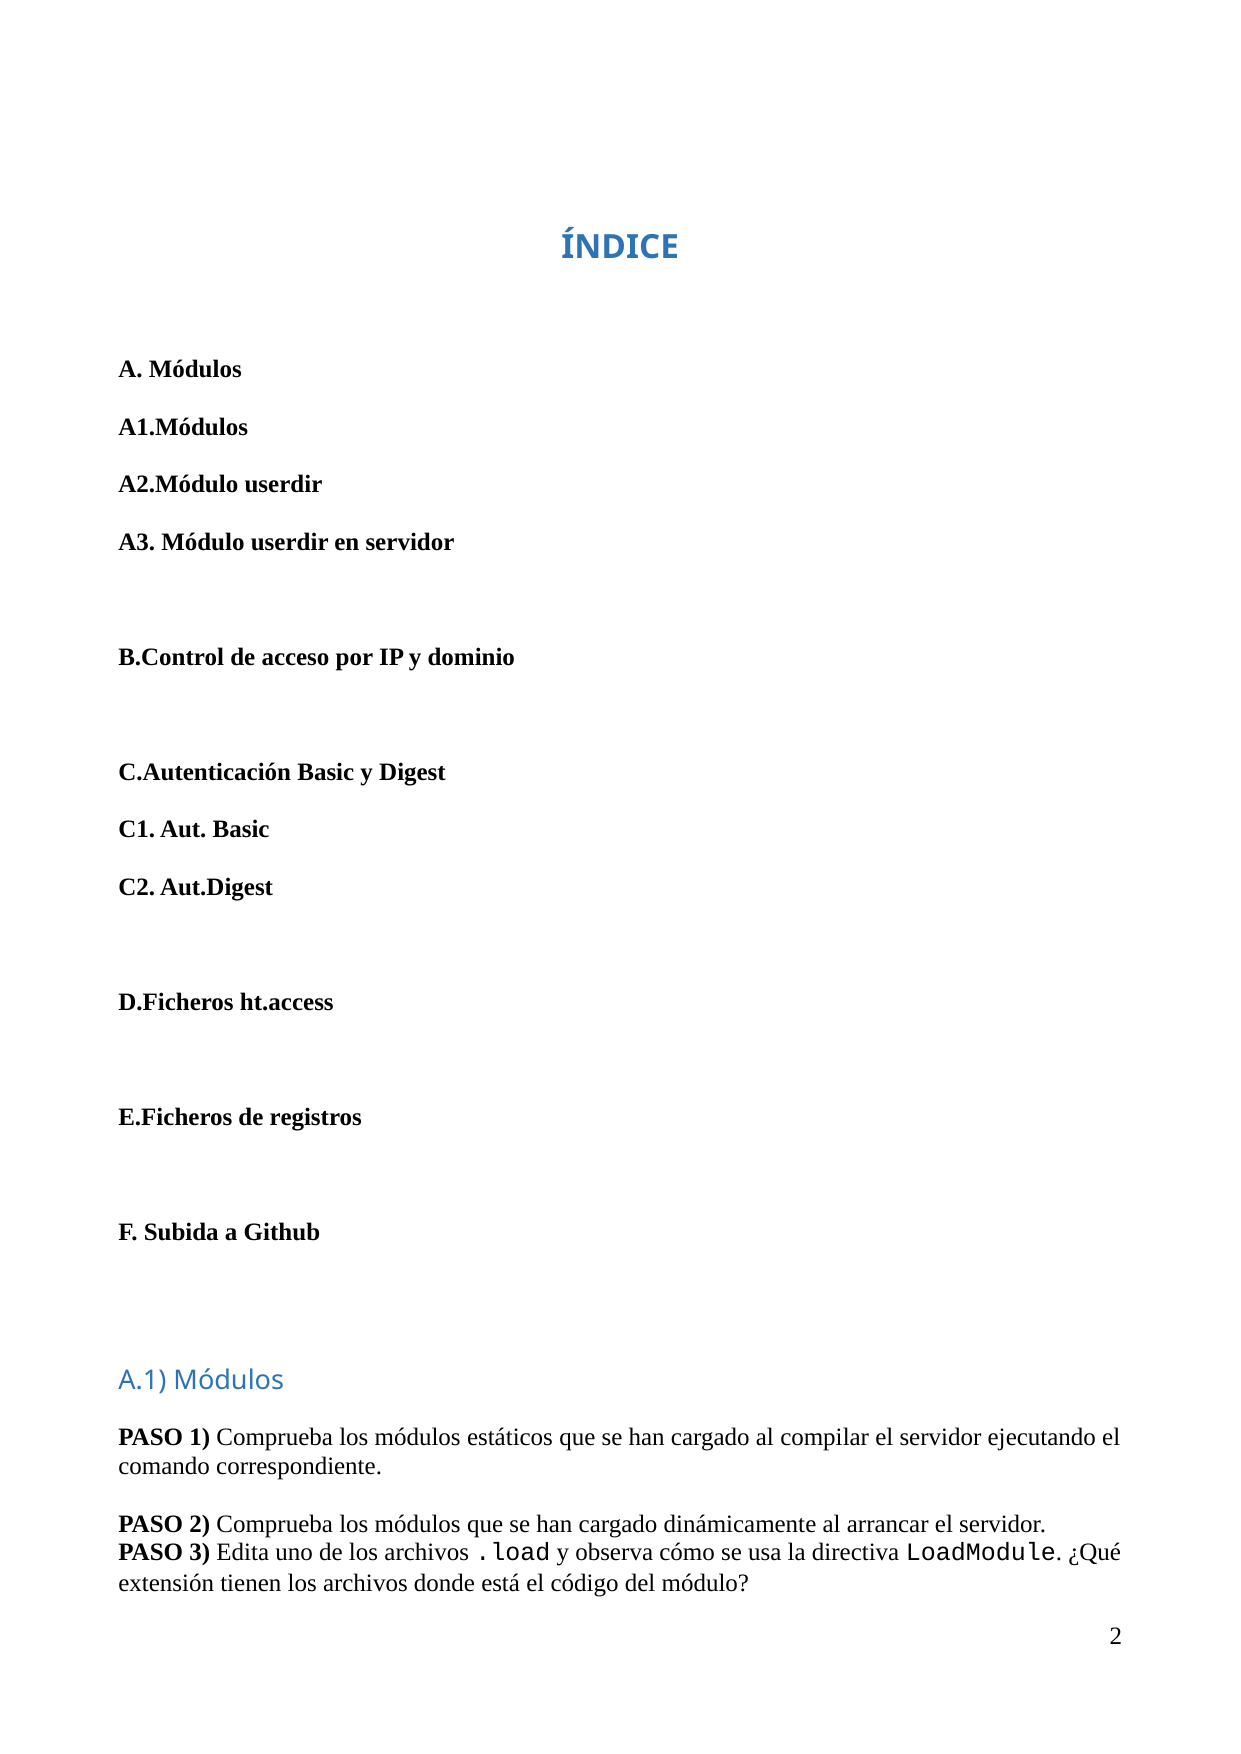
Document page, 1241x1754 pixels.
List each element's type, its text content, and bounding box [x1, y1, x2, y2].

text D.Ficheros ht.access [118, 987, 1122, 1015]
text C.Autenticación Basic y Digest [118, 757, 1122, 785]
text B.Control de acceso por IP y dominio [118, 642, 1122, 670]
text C2. Aut.Digest [118, 872, 1122, 900]
text A. Módulos [118, 354, 1122, 383]
text A3. Módulo userdir en servidor [118, 527, 1122, 555]
text E.Ficheros de registros [118, 1102, 1122, 1130]
text PASO 3) Edita uno de los archivos .load y observa cómo se usa la directiva LoadModule. ¿Qué extensión tienen los archivos donde está el código del módulo? [118, 1537, 1122, 1597]
text PASO 2) Comprueba los módulos que se han cargado dinámicamente al arrancar el servidor. [118, 1509, 1122, 1537]
text F. Subida a Github [118, 1217, 1122, 1245]
subtitle A.1) Módulos [118, 1360, 1122, 1397]
subtitle ÍNDICE [118, 222, 1122, 268]
text A2.Módulo userdir [118, 469, 1122, 498]
text A1.Módulos [118, 412, 1122, 440]
text PASO 1) Comprueba los módulos estáticos que se han cargado al compilar el servidor ejecutando el comando correspondiente. [118, 1422, 1122, 1480]
text C1. Aut. Basic [118, 814, 1122, 843]
